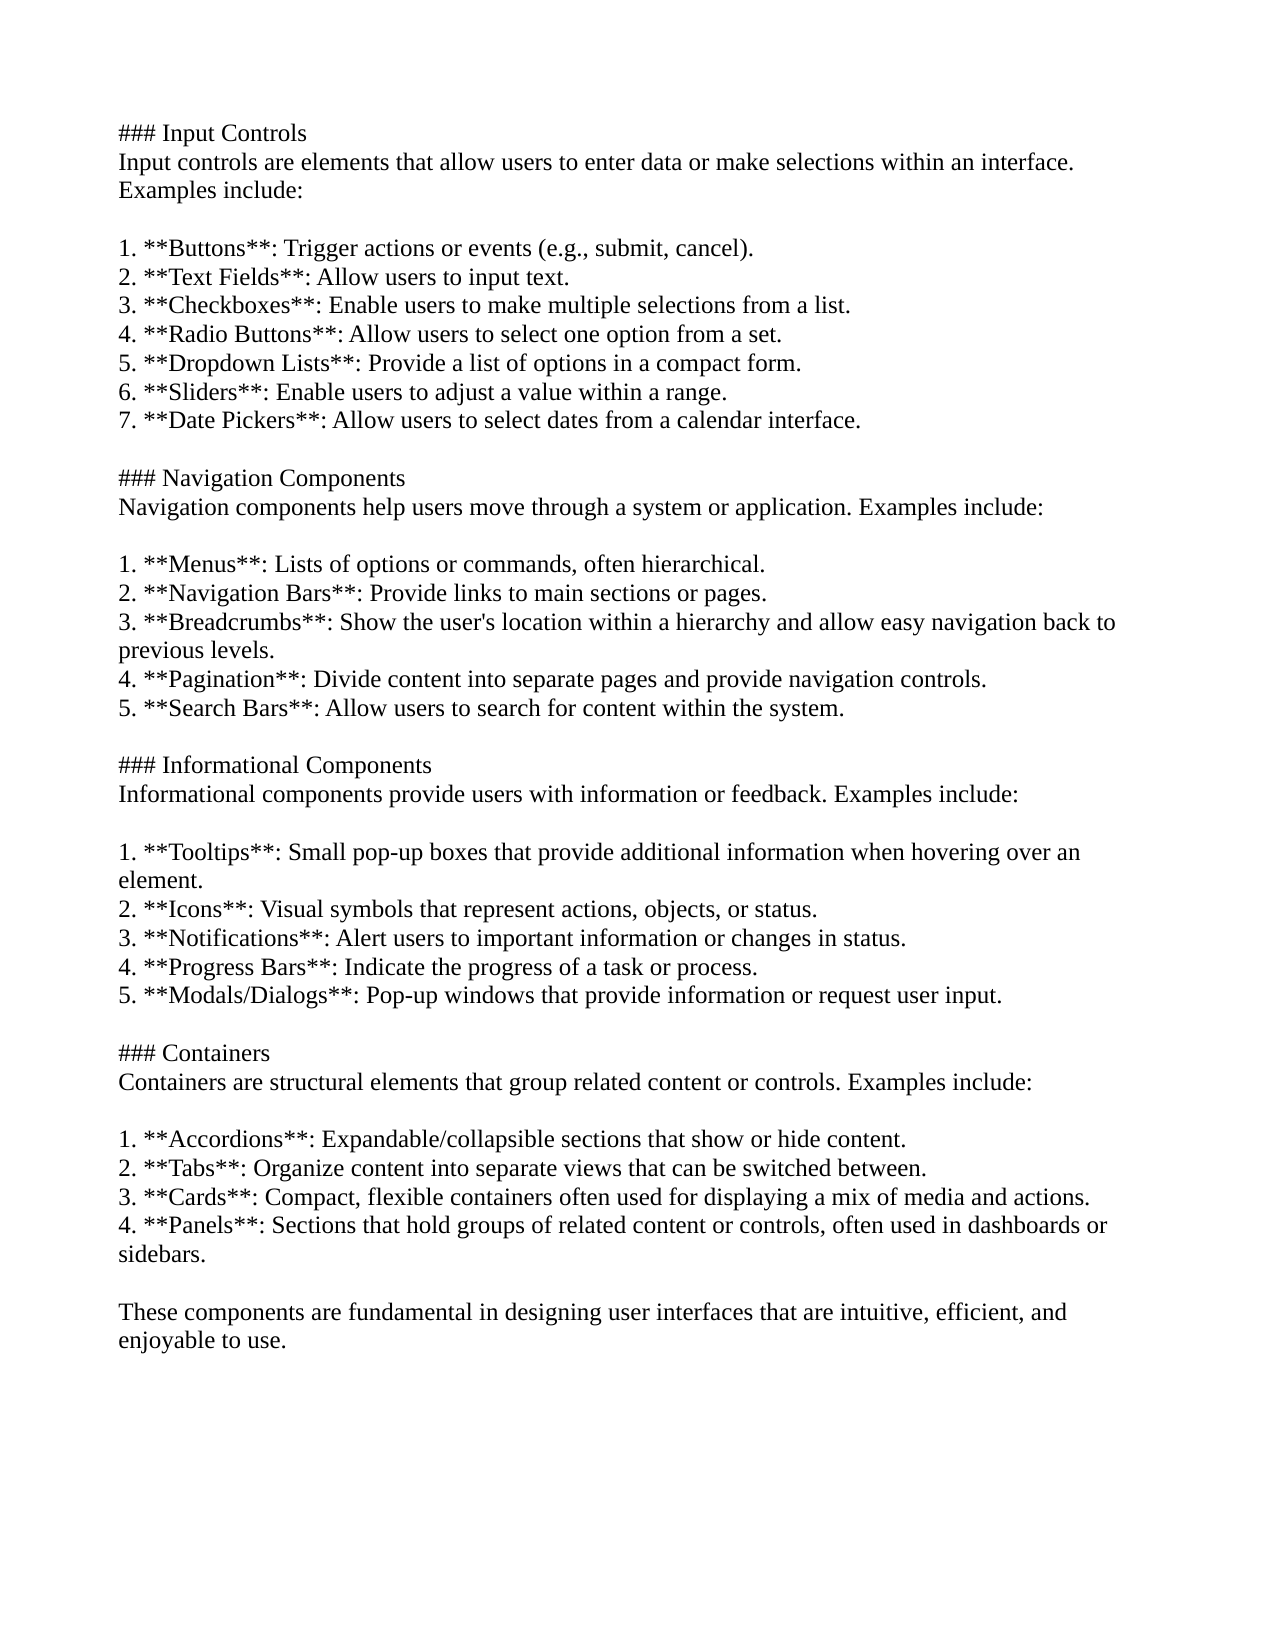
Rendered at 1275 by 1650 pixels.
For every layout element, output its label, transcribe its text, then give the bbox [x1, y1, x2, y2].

text Informational components provide users with information or feedback. Examples include: [118, 779, 1157, 808]
text These components are fundamental in designing user interfaces that are intuitive, efficient, and enjoyable to use. [118, 1297, 1157, 1354]
text 4. **Pagination**: Divide content into separate pages and provide navigation controls. [118, 664, 1157, 693]
text 6. **Sliders**: Enable users to adjust a value within a range. [118, 377, 1157, 406]
text ### Informational Components [118, 751, 1157, 779]
text Input controls are elements that allow users to enter data or make selections within an interface. Examples include: [118, 147, 1157, 204]
text ### Navigation Components [118, 463, 1157, 492]
text Containers are structural elements that group related content or controls. Examples include: [118, 1067, 1157, 1096]
text 1. **Buttons**: Trigger actions or events (e.g., submit, cancel). [118, 233, 1157, 262]
text 2. **Icons**: Visual symbols that represent actions, objects, or status. [118, 894, 1157, 923]
text 1. **Menus**: Lists of options or commands, often hierarchical. [118, 549, 1157, 578]
text 2. **Text Fields**: Allow users to input text. [118, 262, 1157, 291]
text 3. **Notifications**: Alert users to important information or changes in status. [118, 923, 1157, 952]
text 1. **Accordions**: Expandable/collapsible sections that show or hide content. [118, 1124, 1157, 1153]
text Navigation components help users move through a system or application. Examples include: [118, 492, 1157, 521]
text 5. **Dropdown Lists**: Provide a list of options in a compact form. [118, 348, 1157, 377]
text 7. **Date Pickers**: Allow users to select dates from a calendar interface. [118, 406, 1157, 434]
text 3. **Breadcrumbs**: Show the user's location within a hierarchy and allow easy navigation back to previous levels. [118, 607, 1157, 664]
text ### Containers [118, 1038, 1157, 1067]
text ### Input Controls [118, 118, 1157, 147]
text 2. **Navigation Bars**: Provide links to main sections or pages. [118, 578, 1157, 607]
text 4. **Radio Buttons**: Allow users to select one option from a set. [118, 319, 1157, 348]
text 3. **Cards**: Compact, flexible containers often used for displaying a mix of media and actions. [118, 1182, 1157, 1211]
text 3. **Checkboxes**: Enable users to make multiple selections from a list. [118, 291, 1157, 319]
text 5. **Modals/Dialogs**: Pop-up windows that provide information or request user input. [118, 981, 1157, 1009]
text 1. **Tooltips**: Small pop-up boxes that provide additional information when hovering over an element. [118, 837, 1157, 894]
text 5. **Search Bars**: Allow users to search for content within the system. [118, 693, 1157, 722]
text 4. **Panels**: Sections that hold groups of related content or controls, often used in dashboards or sidebars. [118, 1211, 1157, 1268]
text 4. **Progress Bars**: Indicate the progress of a task or process. [118, 952, 1157, 981]
text 2. **Tabs**: Organize content into separate views that can be switched between. [118, 1153, 1157, 1182]
